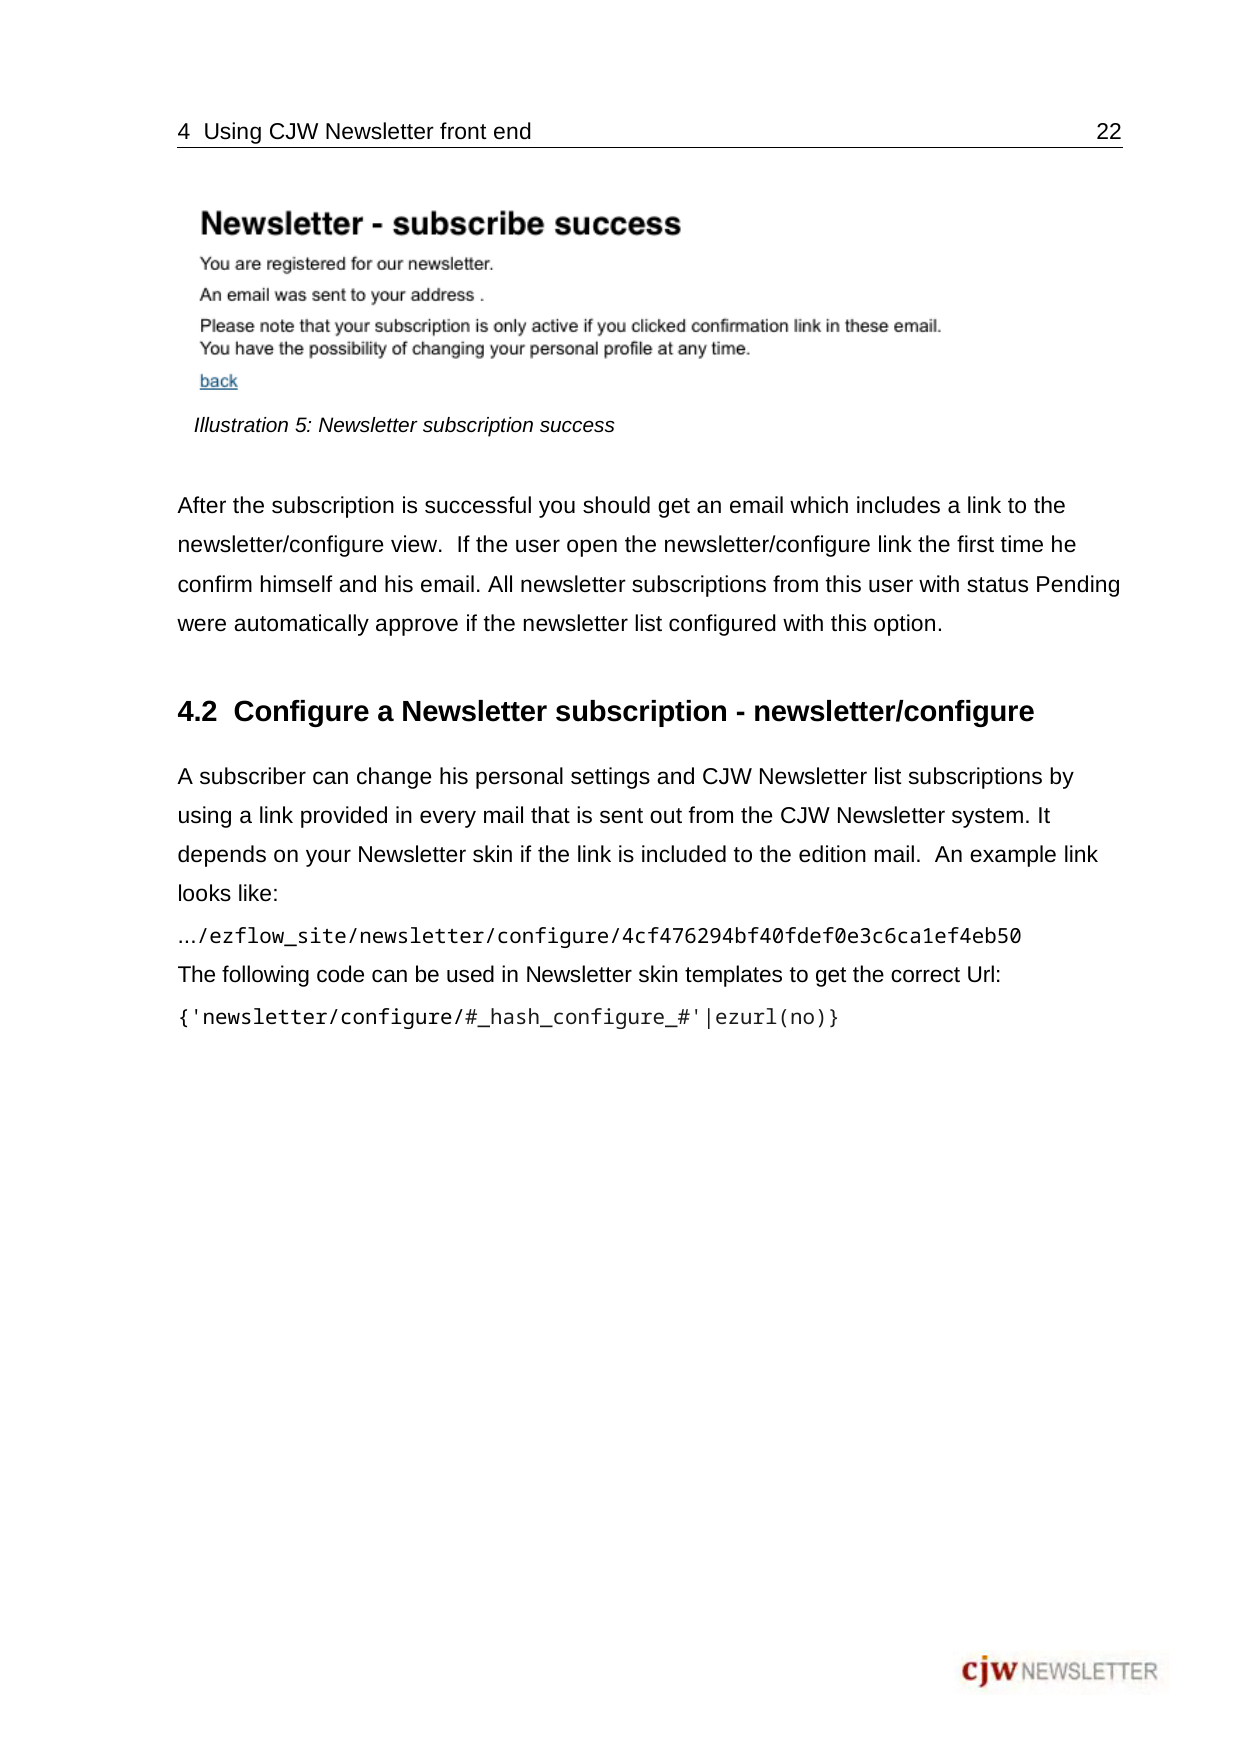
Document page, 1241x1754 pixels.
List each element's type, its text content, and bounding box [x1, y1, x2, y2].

text A subscriber can change his personal settings and CJW Newsletter list subscriptions by using a link provided in every mail that is sent out from the CJW Newsletter system. It depends on your Newsletter skin if the link is included to the edition mail. An example link looks like: .../ezflow_site/newsletter/configure/4cf476294bf40fdef0e3c6ca1ef4eb50 The following code can be used in Newsletter skin templates to get the correct Url:{'newsletter/configure/#_hash_configure_#'|ezurl(no)} [177, 763, 1122, 1030]
picture [193, 198, 1049, 414]
text After the subscription is successful you should get an email which includes a link to the newsletter/configure view. If the user open the newsletter/configure link the first time he confirm himself and his email. All newsletter subscriptions from this user with status Pending were automatically approve if the newsletter list configured with this option. [177, 597, 1122, 636]
picture [953, 1650, 1170, 1695]
subtitle Configure a Newsletter subscription - newsletter/configure [177, 695, 1122, 728]
text After the subscription is successful you should get an email which includes a link to the newsletter/configure view. If the user open the newsletter/configure link the first time he confirm himself and his email. All newsletter subscriptions from this user with status Pending were automatically approve if the newsletter list configured with this option. [177, 493, 1122, 571]
text Illustration 5: Newsletter subscription success [194, 414, 1048, 437]
